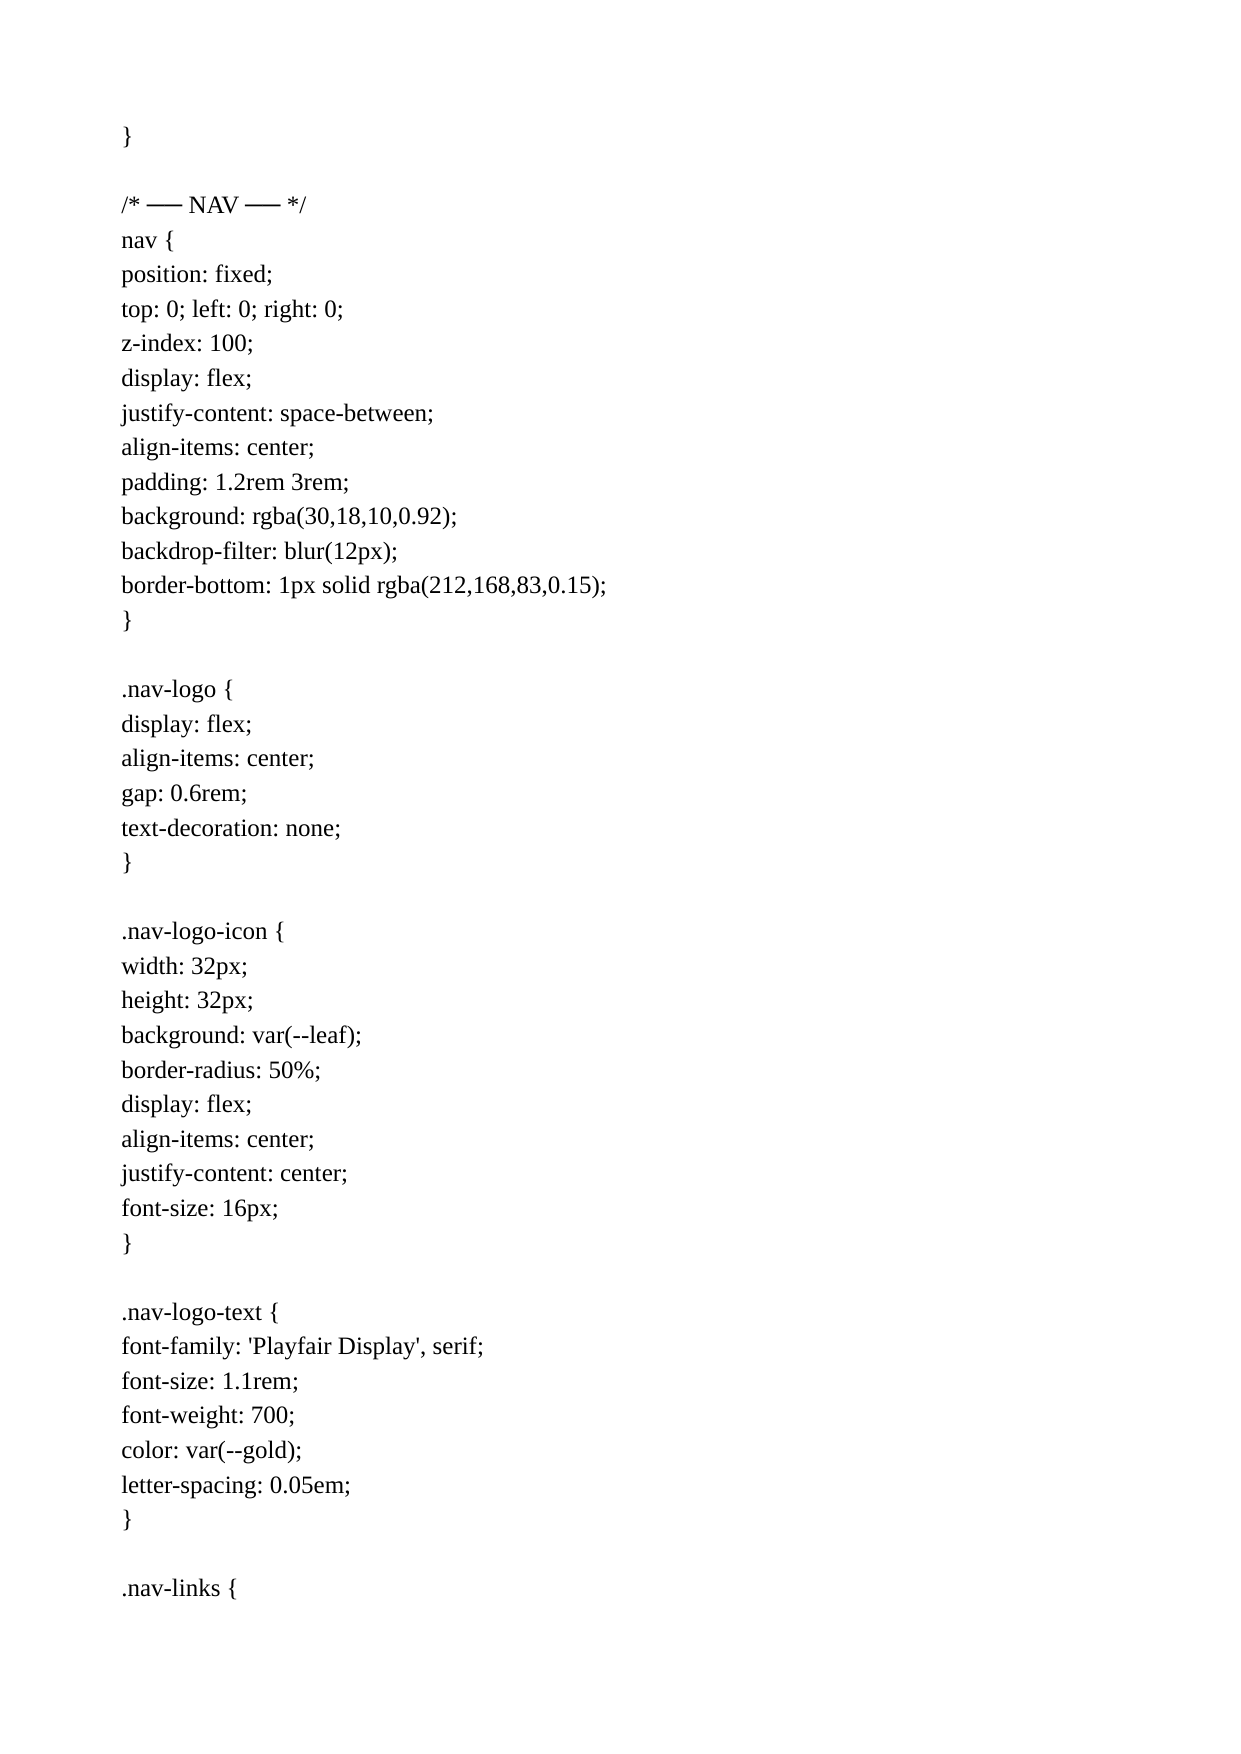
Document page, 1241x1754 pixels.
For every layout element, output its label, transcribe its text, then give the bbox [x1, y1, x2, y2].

table_cell font-size: 16px; [118, 1190, 1122, 1225]
table_cell align-items: center; [118, 429, 1122, 464]
table_cell /* ── NAV ── */ [118, 187, 1122, 222]
table_cell display: flex; [118, 1086, 1122, 1121]
table_cell [118, 879, 1122, 913]
table_cell text-decoration: none; [118, 810, 1122, 844]
table_cell font-family: 'Playfair Display', serif; [118, 1329, 1122, 1363]
table_cell } [118, 602, 1122, 637]
table_cell height: 32px; [118, 983, 1122, 1017]
table_cell gap: 0.6rem; [118, 775, 1122, 810]
table_cell align-items: center; [118, 741, 1122, 775]
table_cell padding: 1.2rem 3rem; [118, 464, 1122, 498]
table_cell font-size: 1.1rem; [118, 1363, 1122, 1398]
table_cell .nav-links { [118, 1571, 1122, 1605]
table_cell z-index: 100; [118, 326, 1122, 360]
table_cell [118, 153, 1122, 187]
table_cell display: flex; [118, 706, 1122, 741]
table_cell } [118, 118, 1122, 153]
table_cell [118, 1536, 1122, 1571]
table_cell background: var(--leaf); [118, 1017, 1122, 1052]
table_cell align-items: center; [118, 1121, 1122, 1156]
table_cell .nav-logo { [118, 671, 1122, 706]
table_cell } [118, 844, 1122, 879]
table_cell position: fixed; [118, 256, 1122, 291]
table_cell border-bottom: 1px solid rgba(212,168,83,0.15); [118, 568, 1122, 602]
table_cell color: var(--gold); [118, 1432, 1122, 1467]
table_cell } [118, 1501, 1122, 1536]
table_cell [118, 637, 1122, 671]
table_cell justify-content: center; [118, 1156, 1122, 1190]
table_cell .nav-logo-text { [118, 1294, 1122, 1328]
table_cell backdrop-filter: blur(12px); [118, 533, 1122, 568]
table_cell letter-spacing: 0.05em; [118, 1467, 1122, 1501]
table_cell top: 0; left: 0; right: 0; [118, 291, 1122, 326]
table_cell [118, 1259, 1122, 1294]
table_cell border-radius: 50%; [118, 1052, 1122, 1086]
table_cell background: rgba(30,18,10,0.92); [118, 499, 1122, 533]
table_cell nav { [118, 222, 1122, 256]
table_cell display: flex; [118, 360, 1122, 395]
table_cell font-weight: 700; [118, 1398, 1122, 1432]
table_cell justify-content: space-between; [118, 395, 1122, 429]
table_cell width: 32px; [118, 948, 1122, 983]
table_cell .nav-logo-icon { [118, 914, 1122, 948]
table_cell } [118, 1225, 1122, 1259]
